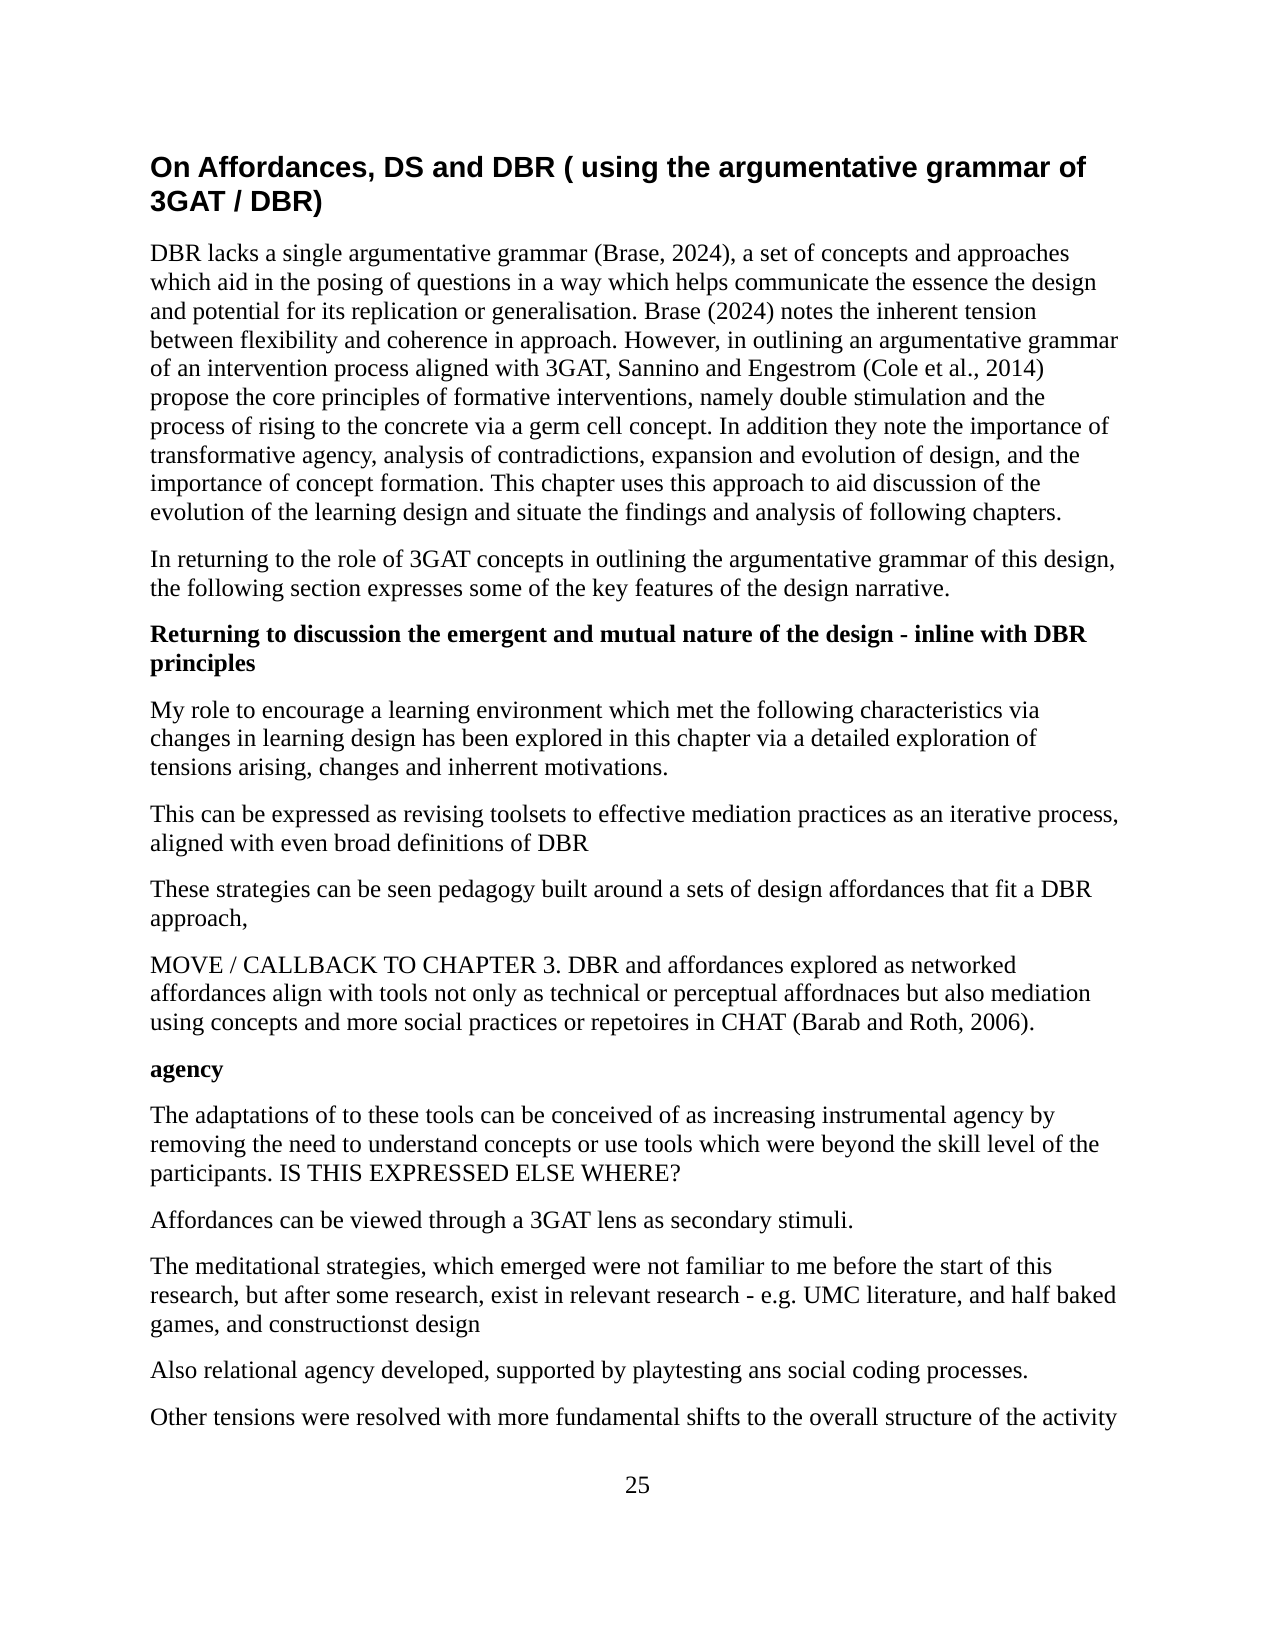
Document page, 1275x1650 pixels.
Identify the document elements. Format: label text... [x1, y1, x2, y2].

text agency [150, 1054, 1125, 1083]
text Returning to discussion the emergent and mutual nature of the design - inline with DBR principles [150, 619, 1125, 677]
text The meditational strategies, which emerged were not familiar to me before the start of this research, but after some research, exist in relevant research - e.g. UMC literature, and half baked games, and constructionst design [150, 1251, 1125, 1338]
text DBR lacks a single argumentative grammar (Brase, 2024), a set of concepts and approaches which aid in the posing of questions in a way which helps communicate the essence the design and potential for its replication or generalisation. Brase (2024) notes the inherent tension between flexibility and coherence in approach. However, in outlining an argumentative grammar of an intervention process aligned with 3GAT, Sannino and Engestrom (Cole et al., 2014) propose the core principles of formative interventions, namely double stimulation and the process of rising to the concrete via a germ cell concept. In addition they note the importance of transformative agency, analysis of contradictions, expansion and evolution of design, and the importance of concept formation. This chapter uses this approach to aid discussion of the evolution of the learning design and situate the findings and analysis of following chapters. [150, 238, 1125, 526]
text MOVE / CALLBACK TO CHAPTER 3. DBR and affordances explored as networked affordances align with tools not only as technical or perceptual affordnaces but also mediation using concepts and more social practices or repetoires in CHAT (Barab and Roth, 2006). [150, 950, 1125, 1036]
text These strategies can be seen pedagogy built around a sets of design affordances that fit a DBR approach, [150, 874, 1125, 932]
text Affordances can be viewed through a 3GAT lens as secondary stimuli. [150, 1205, 1125, 1233]
text Other tensions were resolved with more fundamental shifts to the overall structure of the activity [150, 1402, 1125, 1431]
text In returning to the role of 3GAT concepts in outlining the argumentative grammar of this design, the following section expresses some of the key features of the design narrative. [150, 544, 1125, 601]
text This can be expressed as revising toolsets to effective mediation practices as an iterative process, aligned with even broad definitions of DBR [150, 799, 1125, 856]
text The adaptations of to these tools can be conceived of as increasing instrumental agency by removing the need to understand concepts or use tools which were beyond the skill level of the participants. IS THIS EXPRESSED ELSE WHERE? [150, 1101, 1125, 1187]
text My role to encourage a learning environment which met the following characteristics via changes in learning design has been explored in this chapter via a detailed exploration of tensions arising, changes and inherrent motivations. [150, 695, 1125, 781]
subtitle On Affordances, DS and DBR ( using the argumentative grammar of 3GAT / DBR) [150, 150, 1125, 217]
text Also relational agency developed, supported by playtesting ans social coding processes. [150, 1356, 1125, 1384]
